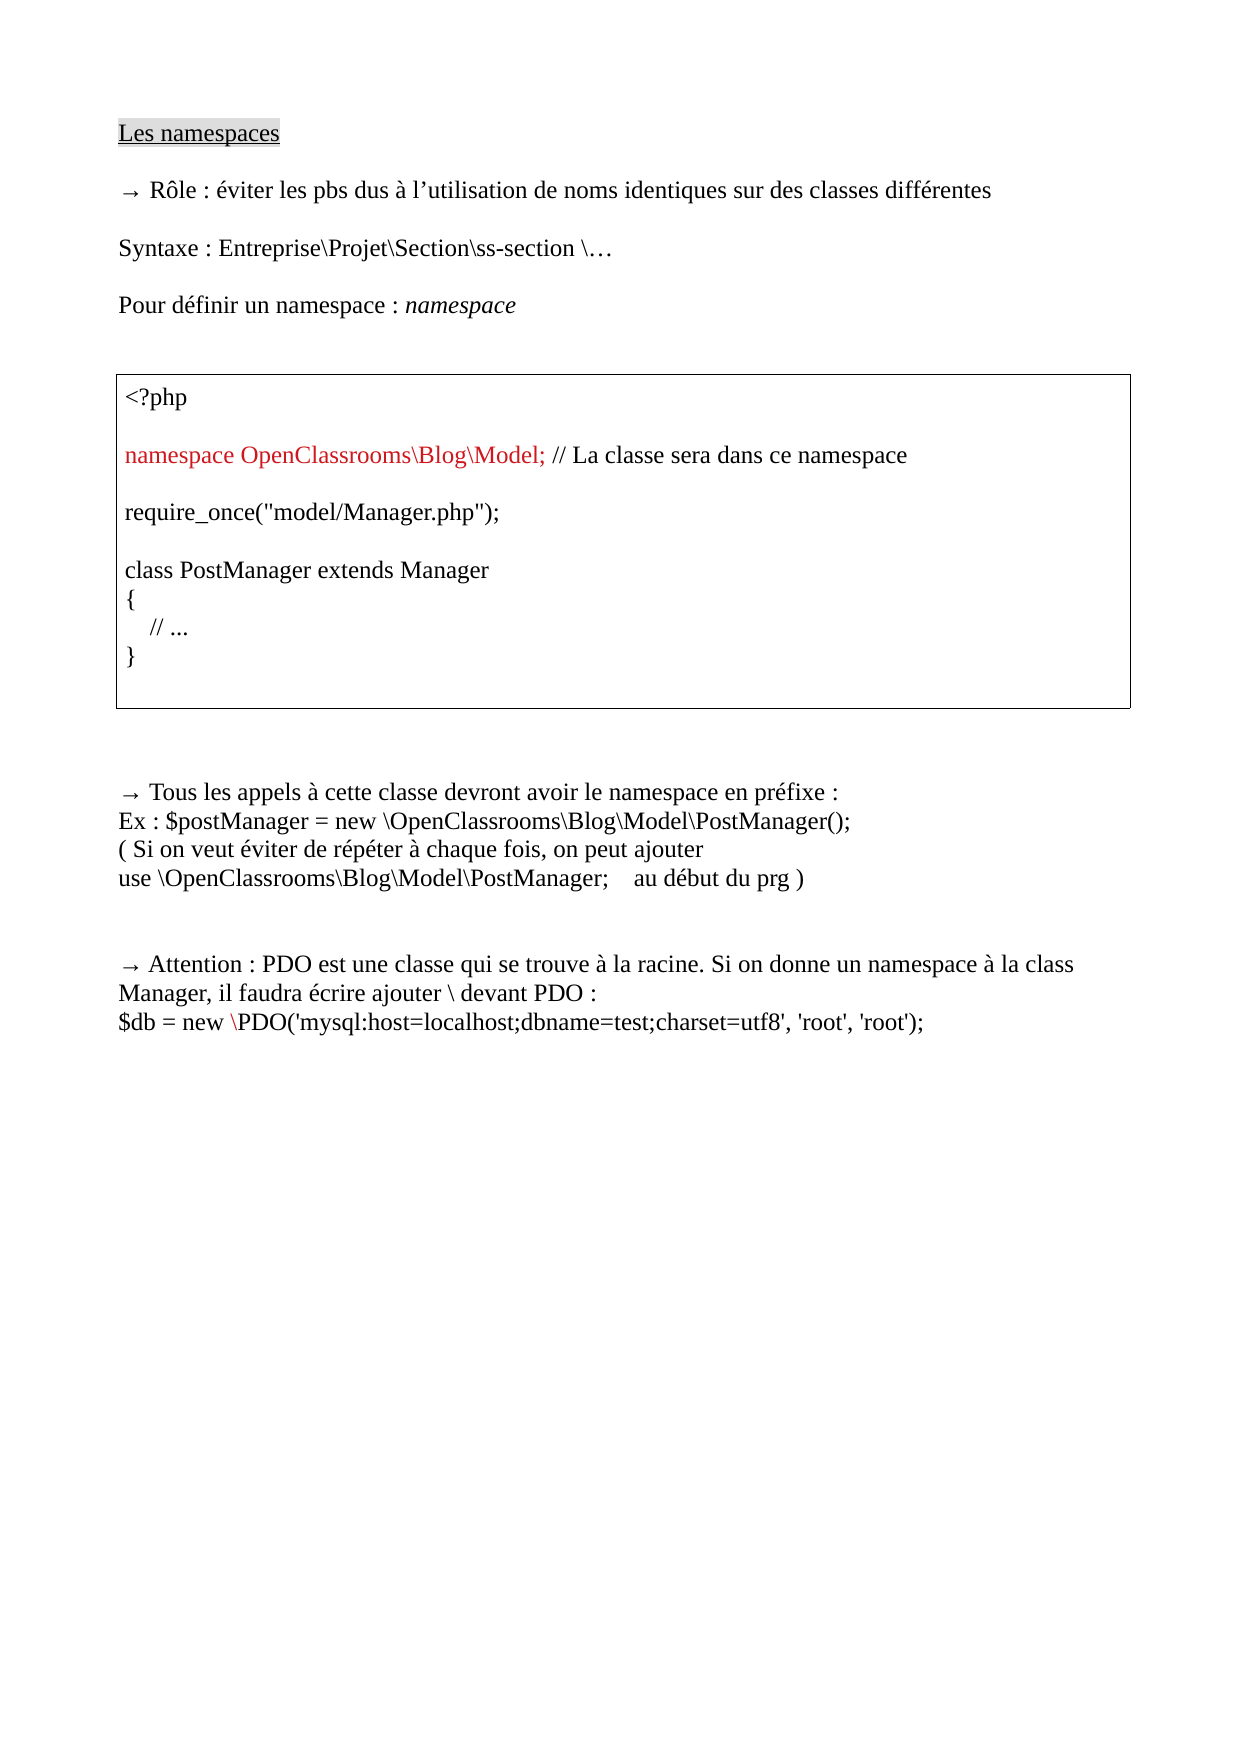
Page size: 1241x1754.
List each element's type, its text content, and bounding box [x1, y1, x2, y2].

text class PostManager extends Manager [124, 555, 1121, 584]
text → Rôle : éviter les pbs dus à l’utilisation de noms identiques sur des classes différentes [118, 176, 1122, 204]
text namespace OpenClassrooms\Blog\Model; // La classe sera dans ce namespace [124, 440, 1121, 469]
text <?php [124, 382, 1121, 411]
text // ... [124, 612, 1121, 641]
text ( Si on veut éviter de répéter à chaque fois, on peut ajouter [118, 834, 1122, 863]
text Les namespaces [118, 118, 1122, 147]
text → Attention : PDO est une classe qui se trouve à la racine. Si on donne un namespace à la class Manager, il faudra écrire ajouter \ devant PDO : [118, 949, 1122, 1007]
text } [124, 641, 1121, 670]
text Pour définir un namespace : namespace [118, 291, 1122, 319]
text → Tous les appels à cette classe devront avoir le namespace en préfixe : [118, 777, 1122, 806]
text Ex : $postManager = new \OpenClassrooms\Blog\Model\PostManager(); [118, 806, 1122, 834]
text $db = new \PDO('mysql:host=localhost;dbname=test;charset=utf8', 'root', 'root'); [118, 1007, 1122, 1036]
text use \OpenClassrooms\Blog\Model\PostManager; au début du prg ) [118, 863, 1122, 892]
text require_once("model/Manager.php"); [124, 497, 1121, 526]
text { [124, 584, 1121, 612]
text Syntaxe : Entreprise\Projet\Section\ss-section \… [118, 233, 1122, 262]
